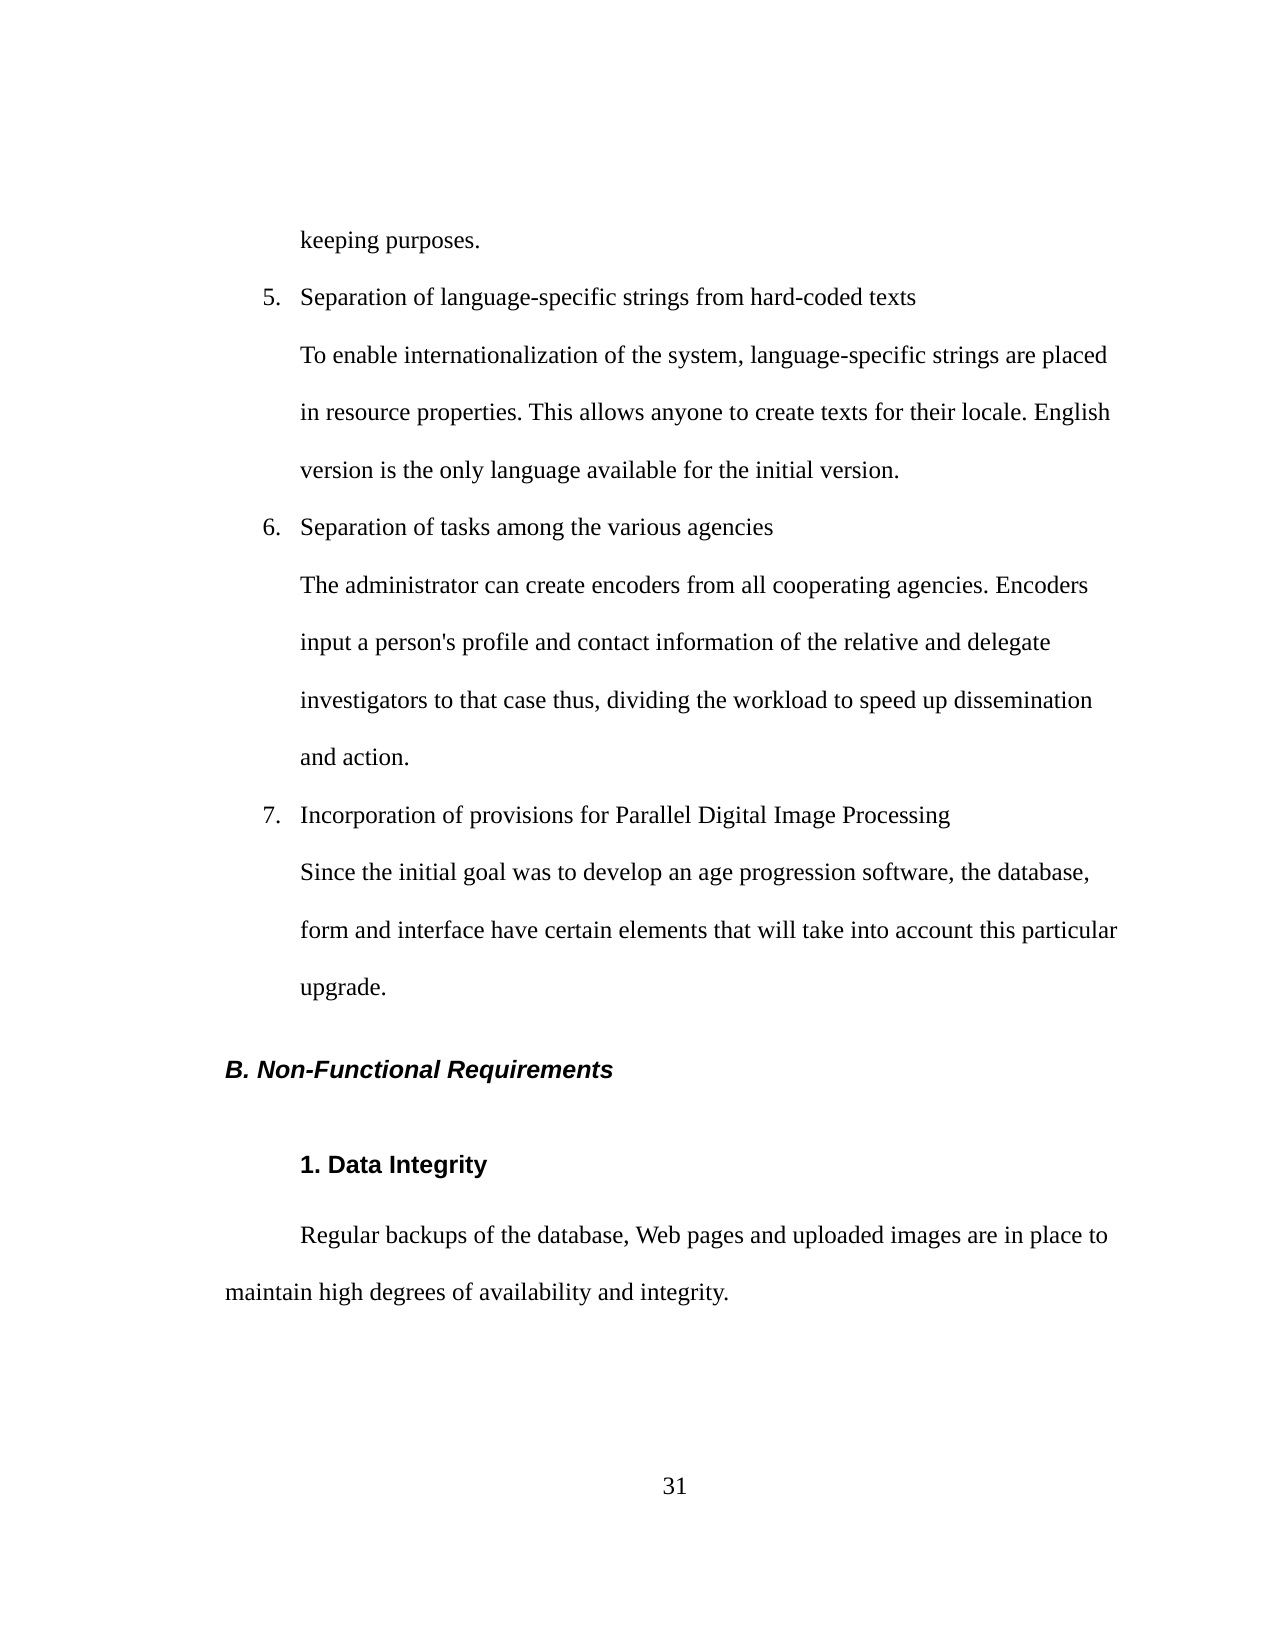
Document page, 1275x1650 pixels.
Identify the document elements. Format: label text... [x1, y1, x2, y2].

list The administrator can create encoders from all cooperating agencies. Encoders input a person's profile and contact information of the relative and delegate investigators to that case thus, dividing the workload to speed up dissemination and action. [262, 570, 1125, 771]
list Separation of tasks among the various agencies [262, 512, 1125, 541]
list Incorporation of provisions for Parallel Digital Image Processing [262, 800, 1125, 829]
list Separation of language-specific strings from hard-coded texts [262, 282, 1125, 311]
list To enable internationalization of the system, language-specific strings are placed in resource properties. This allows anyone to create texts for their locale. English version is the only language available for the initial version. [262, 340, 1125, 484]
text Regular backups of the database, Web pages and uploaded images are in place to maintain high degrees of availability and integrity. [225, 1220, 1125, 1306]
subtitle 1. Data Integrity [225, 1150, 1125, 1179]
list keeping purposes. [262, 225, 1125, 254]
subtitle B. Non-Functional Requirements [225, 1055, 1125, 1084]
list Since the initial goal was to develop an age progression software, the database, form and interface have certain elements that will take into account this particular upgrade. [262, 857, 1125, 1001]
